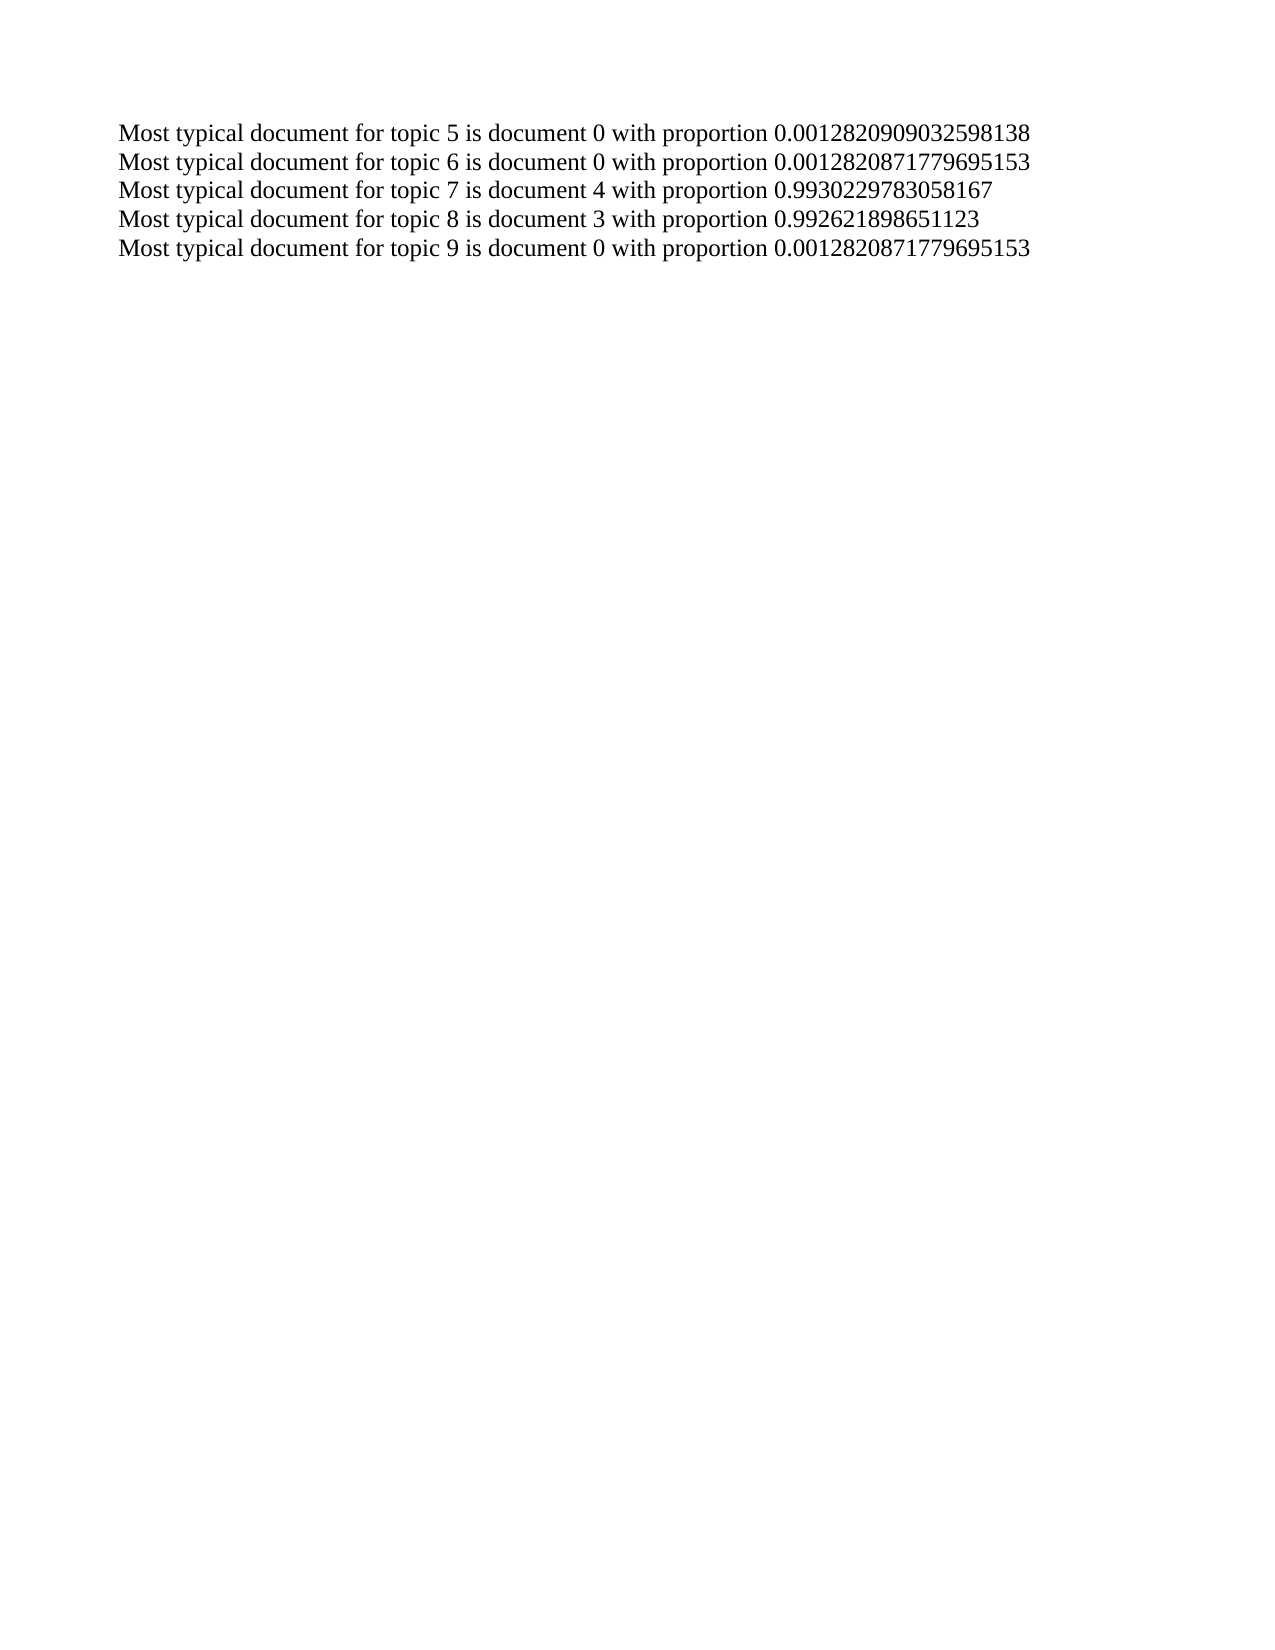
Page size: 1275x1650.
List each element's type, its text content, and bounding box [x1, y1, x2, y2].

text Most typical document for topic 9 is document 0 with proportion 0.0012820871779695153 [118, 233, 1157, 262]
text Most typical document for topic 8 is document 3 with proportion 0.992621898651123 [118, 204, 1157, 233]
text Most typical document for topic 6 is document 0 with proportion 0.0012820871779695153 [118, 147, 1157, 176]
text Most typical document for topic 5 is document 0 with proportion 0.0012820909032598138 [118, 118, 1157, 147]
text Most typical document for topic 7 is document 4 with proportion 0.9930229783058167 [118, 176, 1157, 204]
